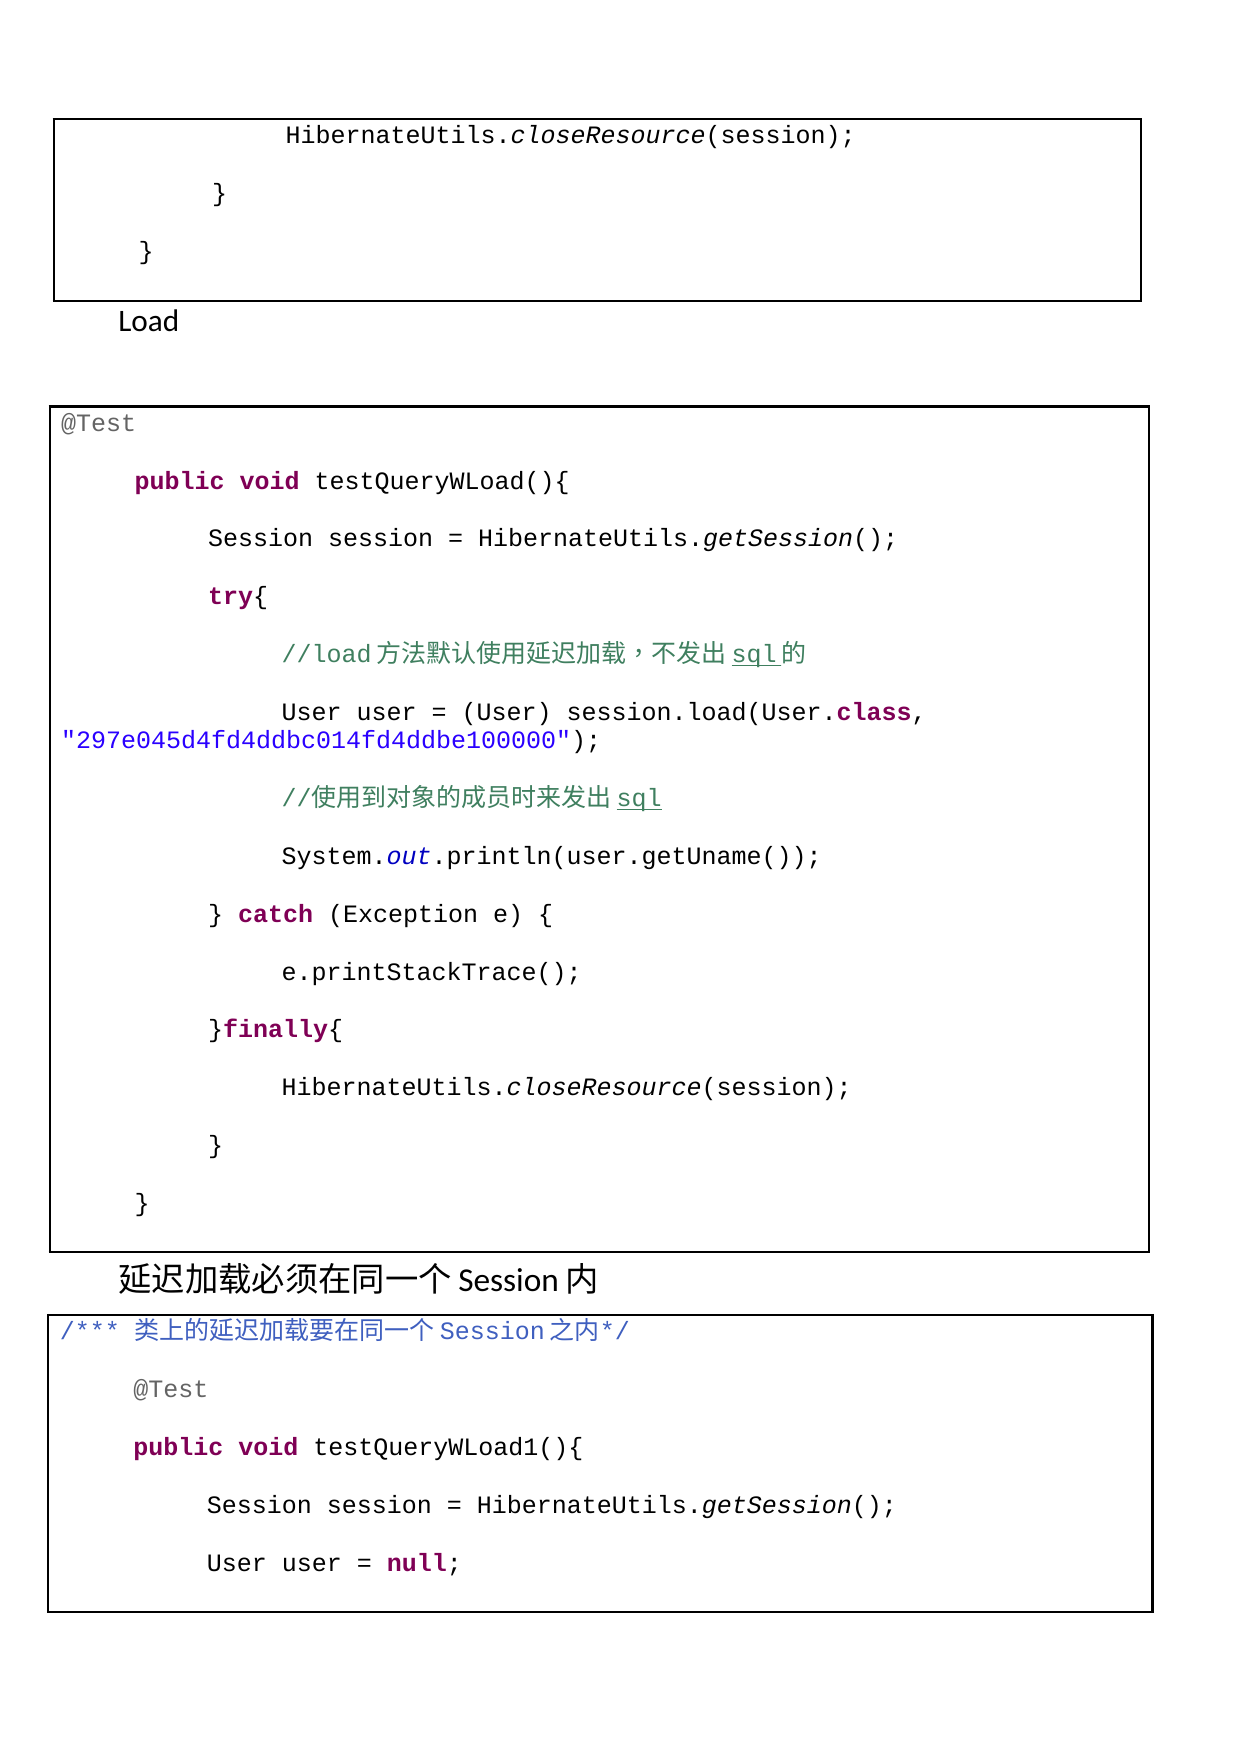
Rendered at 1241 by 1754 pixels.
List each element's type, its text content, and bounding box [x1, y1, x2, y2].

table_header HibernateUtils.closeResource(session); } } [55, 120, 1140, 299]
text 延迟加载必须在同一个Session内 [118, 1253, 1122, 1301]
table_header @Test public void testQueryWLoad(){ Session session = HibernateUtils.getSession(); try{ //load方法默认使用延迟加载，不发出sql的 User user = (User) session.load(User.class, "297e045d4fd4ddbc014fd4ddbe100000"); //使用到对象的成员时来发出sql System.out.println(user.getUname()); } catch (Exception e) { e.printStackTrace(); }finally{ HibernateUtils.closeResource(session); } } [51, 408, 1148, 1251]
text Load [118, 302, 1122, 340]
table_header /*** 类上的延迟加载要在同一个Session之内*/ @Test public void testQueryWLoad1(){ Session session = HibernateUtils.getSession(); User user = null; [49, 1316, 1151, 1611]
